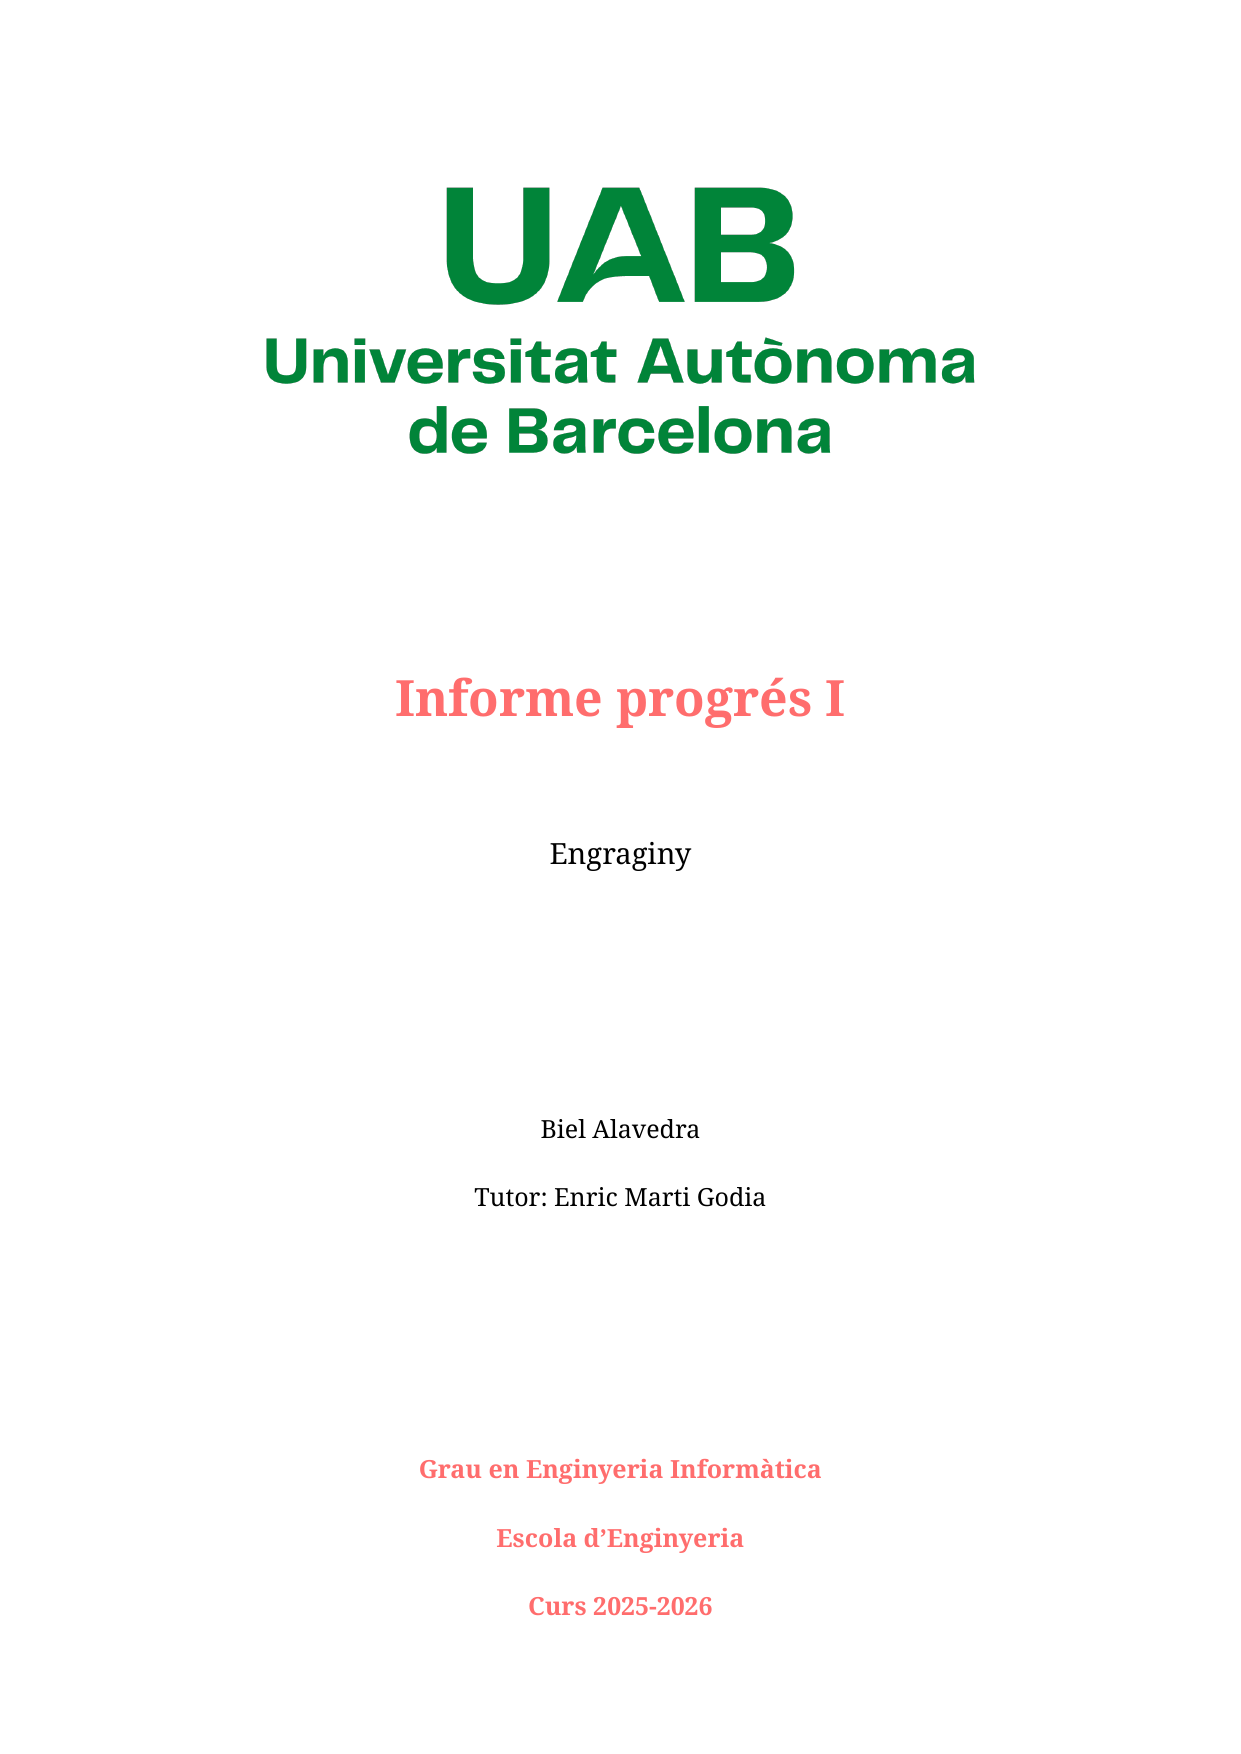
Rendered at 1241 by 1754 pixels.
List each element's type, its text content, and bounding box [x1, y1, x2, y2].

text Engraginy [118, 833, 1122, 873]
text Curs 2025-2026 [118, 1588, 1122, 1622]
text Grau en Enginyeria Informàtica [118, 1452, 1122, 1486]
picture [262, 186, 978, 455]
text Tutor: Enric Marti Godia [118, 1180, 1122, 1214]
text Informe progrés I [118, 663, 1122, 731]
text Escola d’Enginyeria [118, 1520, 1122, 1554]
text Biel Alavedra [118, 1112, 1122, 1146]
